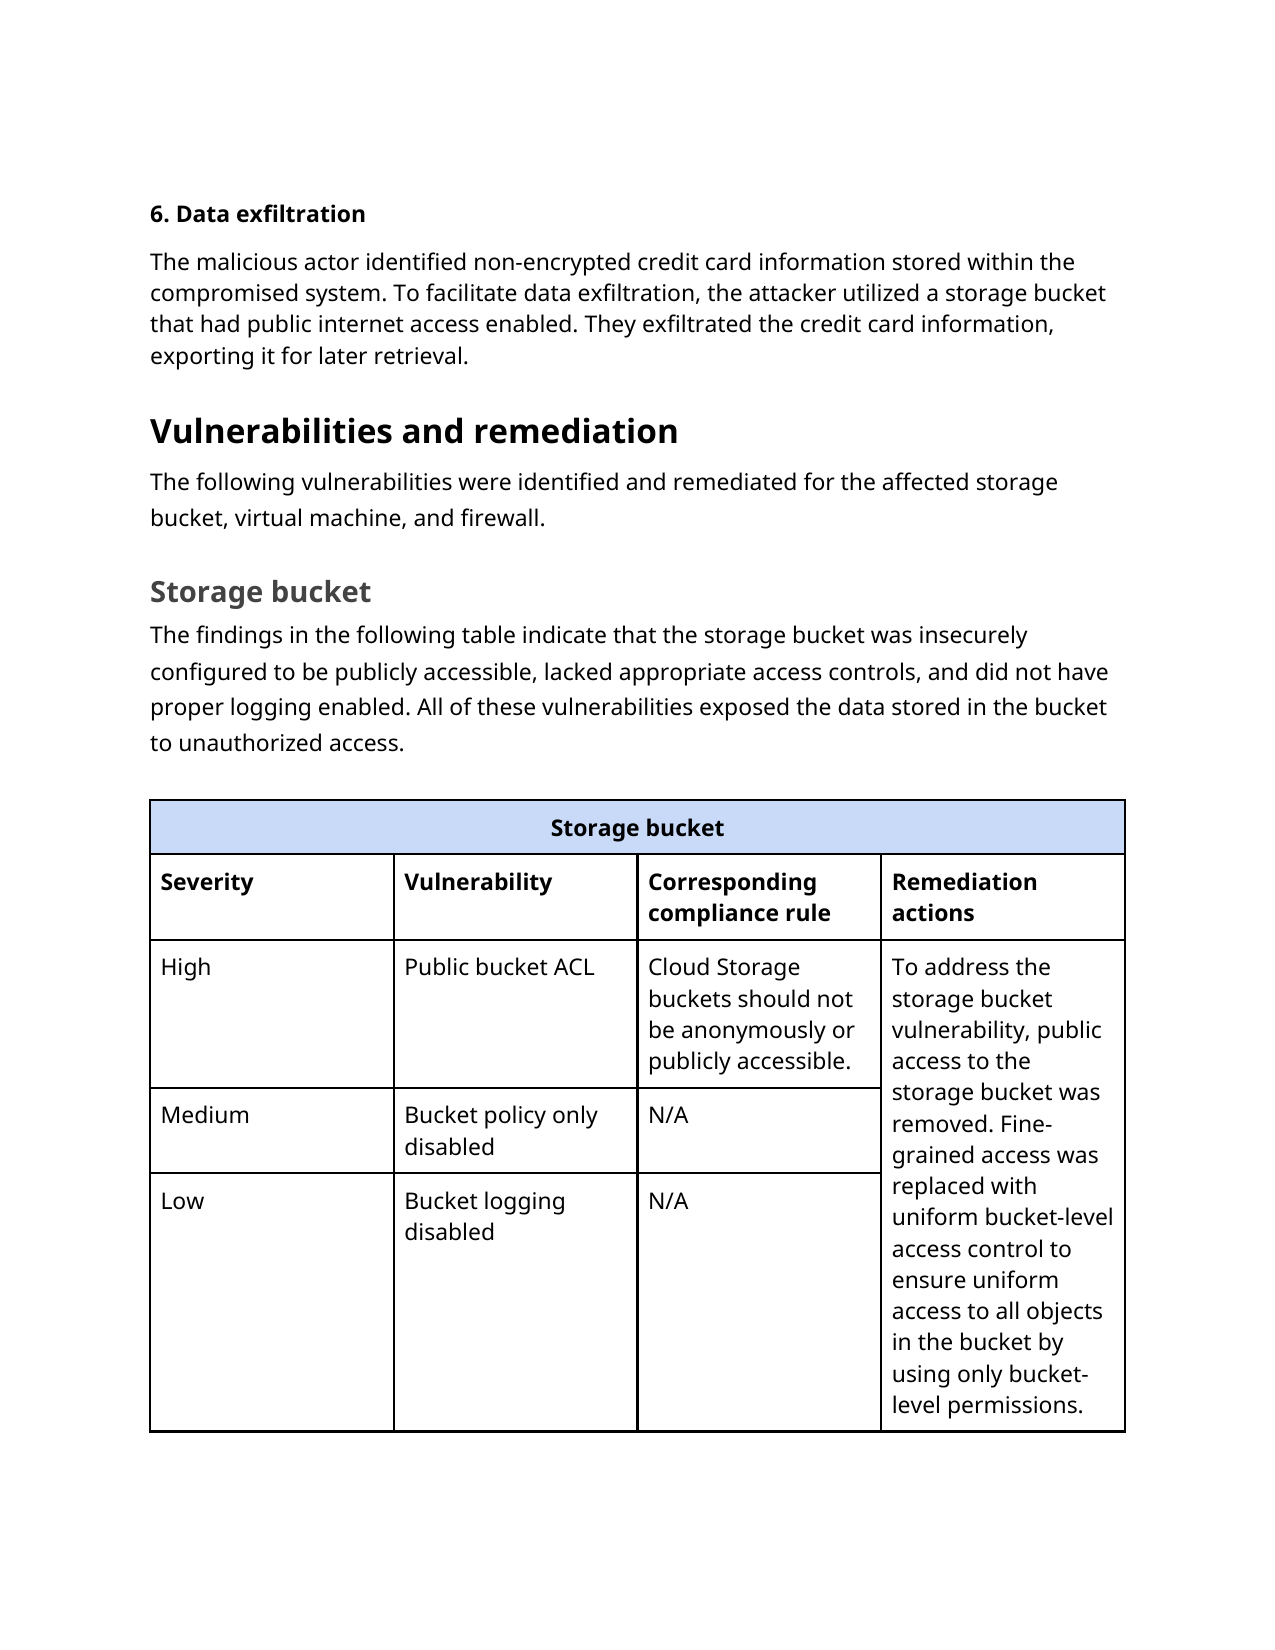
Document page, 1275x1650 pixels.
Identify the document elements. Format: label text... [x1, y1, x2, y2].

table_cell Bucket logging disabled [395, 1174, 636, 1430]
table_cell Remediation actions [882, 855, 1124, 939]
table_header Storage bucket [151, 801, 1124, 853]
table_cell Public bucket ACL [395, 941, 636, 1087]
table_cell Vulnerability [395, 855, 636, 939]
text The findings in the following table indicate that the storage bucket was insecurely configured to be publicly accessible, lacked appropriate access controls, and did not have proper logging enabled. All of these vulnerabilities exposed the data stored in the bucket to unauthorized access. [150, 619, 1125, 758]
table_cell Low [151, 1174, 393, 1430]
text 6. Data exfiltration [150, 198, 1125, 229]
text The malicious actor identified non-encrypted credit card information stored within the compromised system. To facilitate data exfiltration, the attacker utilized a storage bucket that had public internet access enabled. They exfiltrated the credit card information, exporting it for later retrieval. [150, 246, 1125, 371]
table_cell Severity [151, 855, 393, 939]
subtitle Vulnerabilities and remediation [150, 408, 1125, 454]
table_cell N/A [639, 1089, 880, 1172]
subtitle Storage bucket [150, 571, 1125, 611]
table_cell Cloud Storage buckets should not be anonymously or publicly accessible. [639, 941, 880, 1087]
table_cell N/A [639, 1174, 880, 1430]
text The following vulnerabilities were identified and remediated for the affected storage bucket, virtual machine, and firewall. [150, 466, 1125, 533]
table_cell To address the storage bucket vulnerability, public access to the storage bucket was removed. Fine-grained access was replaced with uniform bucket-level access control to ensure uniform access to all objects in the bucket by using only bucket-level permissions. [882, 941, 1124, 1430]
table_cell High [151, 941, 393, 1087]
table_cell Medium [151, 1089, 393, 1172]
table_cell Bucket policy only disabled [395, 1089, 636, 1172]
table_cell Corresponding compliance rule [639, 855, 880, 939]
